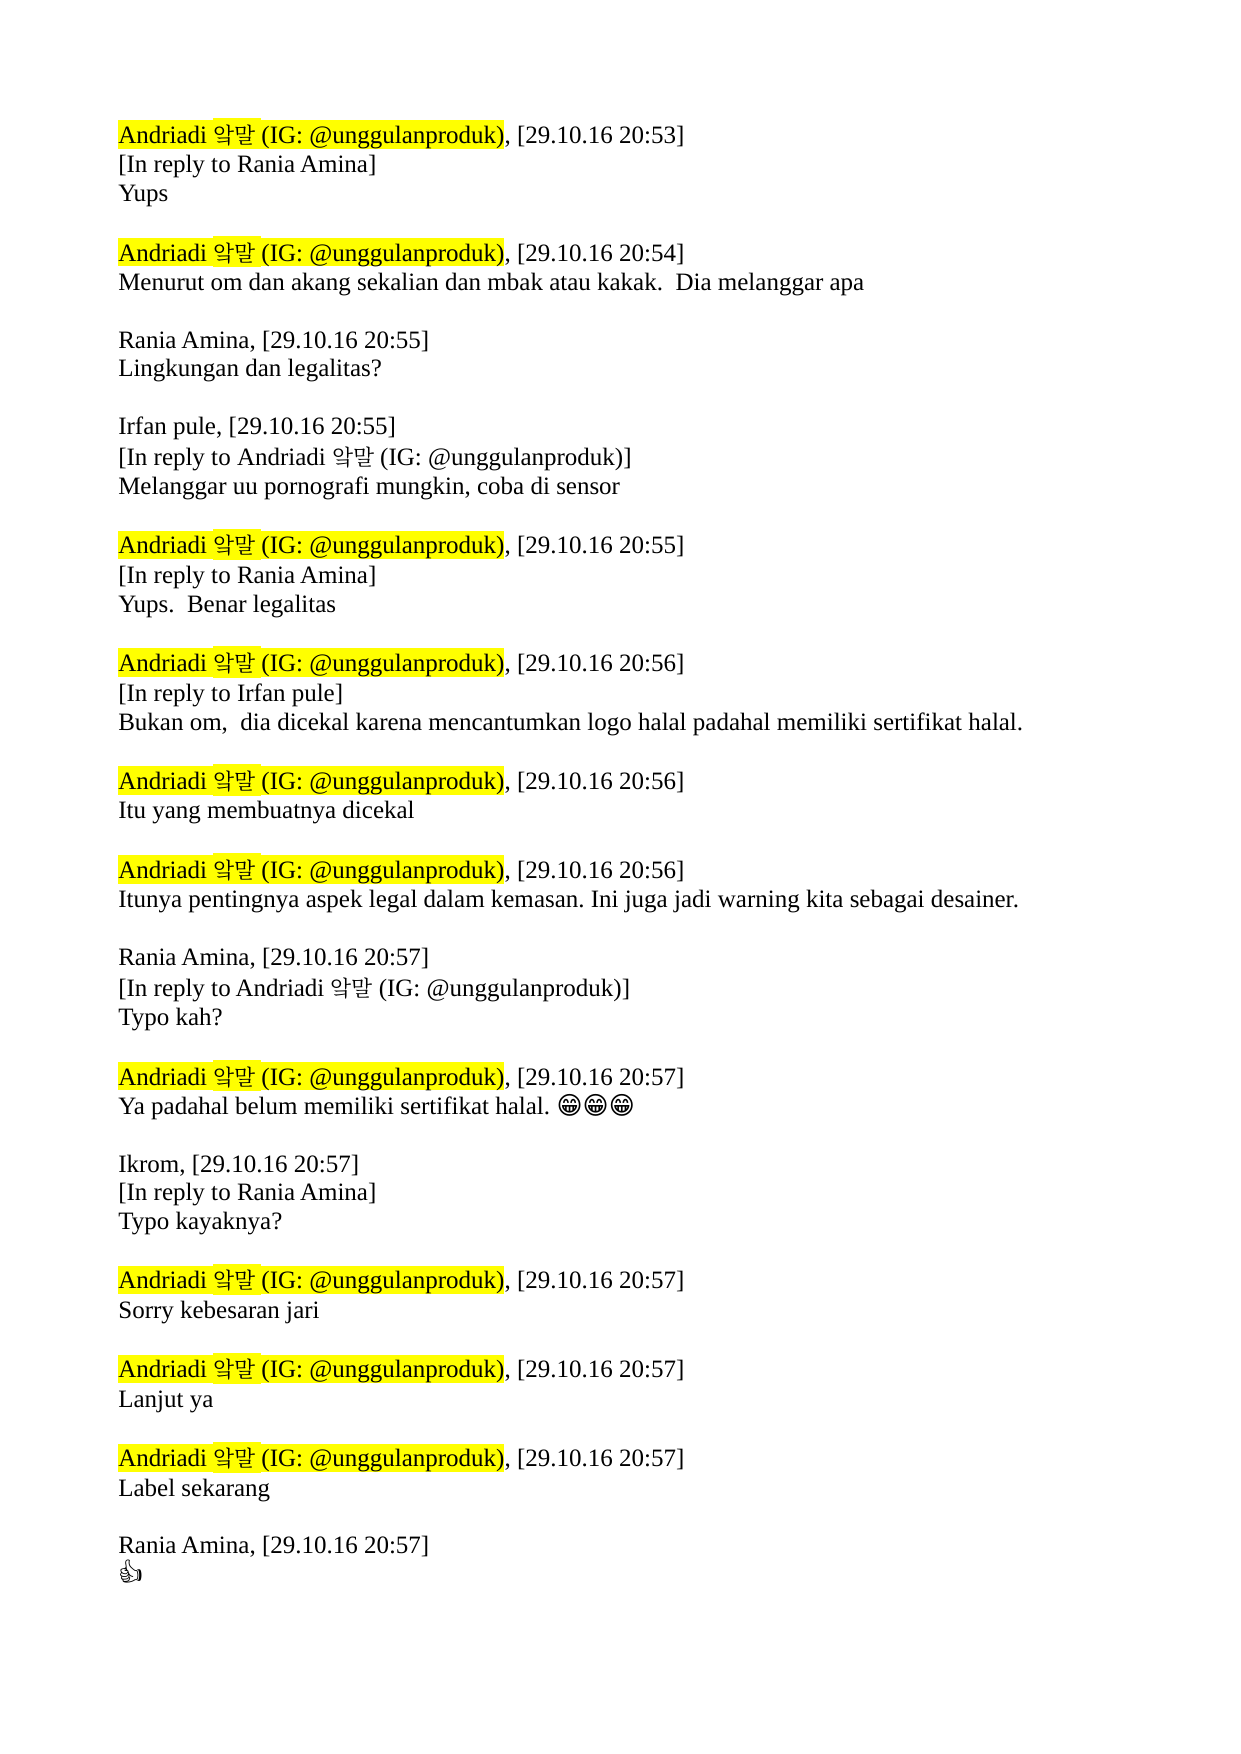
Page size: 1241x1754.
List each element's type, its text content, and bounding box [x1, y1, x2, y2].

text Typo kayaknya? [118, 1206, 1122, 1235]
text Ikrom, [29.10.16 20:57] [118, 1149, 1122, 1177]
text Andriadi 앜말 (IG: @unggulanproduk), [29.10.16 20:55] [118, 529, 1122, 560]
text Bukan om, dia dicekal karena mencantumkan logo halal padahal memiliki sertifikat halal. [118, 707, 1122, 735]
text Andriadi 앜말 (IG: @unggulanproduk), [29.10.16 20:57] [118, 1353, 1122, 1384]
text [In reply to Rania Amina] [118, 1177, 1122, 1206]
text Label sekarang [118, 1473, 1122, 1502]
text Lanjut ya [118, 1384, 1122, 1413]
text Rania Amina, [29.10.16 20:55] [118, 325, 1122, 353]
text Typo kah? [118, 1002, 1122, 1031]
text Rania Amina, [29.10.16 20:57] [118, 1531, 1122, 1559]
text Andriadi 앜말 (IG: @unggulanproduk), [29.10.16 20:56] [118, 764, 1122, 796]
text Yups [118, 178, 1122, 207]
text Lingkungan dan legalitas? [118, 353, 1122, 382]
text Ya padahal belum memiliki sertifikat halal. 😁😁😁 [118, 1091, 1122, 1120]
text [In reply to Rania Amina] [118, 560, 1122, 589]
text [In reply to Andriadi 앜말 (IG: @unggulanproduk)] [118, 971, 1122, 1002]
text [In reply to Rania Amina] [118, 149, 1122, 178]
text Sorry kebesaran jari [118, 1295, 1122, 1324]
text [In reply to Irfan pule] [118, 678, 1122, 707]
text Irfan pule, [29.10.16 20:55] [118, 411, 1122, 440]
text Andriadi 앜말 (IG: @unggulanproduk), [29.10.16 20:54] [118, 236, 1122, 267]
text [In reply to Andriadi 앜말 (IG: @unggulanproduk)] [118, 440, 1122, 471]
text Andriadi 앜말 (IG: @unggulanproduk), [29.10.16 20:57] [118, 1442, 1122, 1473]
text Melanggar uu pornografi mungkin, coba di sensor [118, 471, 1122, 500]
text 👍 [118, 1559, 1122, 1588]
text Rania Amina, [29.10.16 20:57] [118, 942, 1122, 971]
text Andriadi 앜말 (IG: @unggulanproduk), [29.10.16 20:57] [118, 1264, 1122, 1295]
text Andriadi 앜말 (IG: @unggulanproduk), [29.10.16 20:53] [118, 118, 1122, 149]
text Andriadi 앜말 (IG: @unggulanproduk), [29.10.16 20:56] [118, 853, 1122, 884]
text Yups. Benar legalitas [118, 589, 1122, 618]
text Itunya pentingnya aspek legal dalam kemasan. Ini juga jadi warning kita sebagai desainer. [118, 884, 1122, 913]
text Menurut om dan akang sekalian dan mbak atau kakak. Dia melanggar apa [118, 267, 1122, 296]
text Andriadi 앜말 (IG: @unggulanproduk), [29.10.16 20:56] [118, 646, 1122, 678]
text Andriadi 앜말 (IG: @unggulanproduk), [29.10.16 20:57] [118, 1060, 1122, 1091]
text Itu yang membuatnya dicekal [118, 796, 1122, 824]
